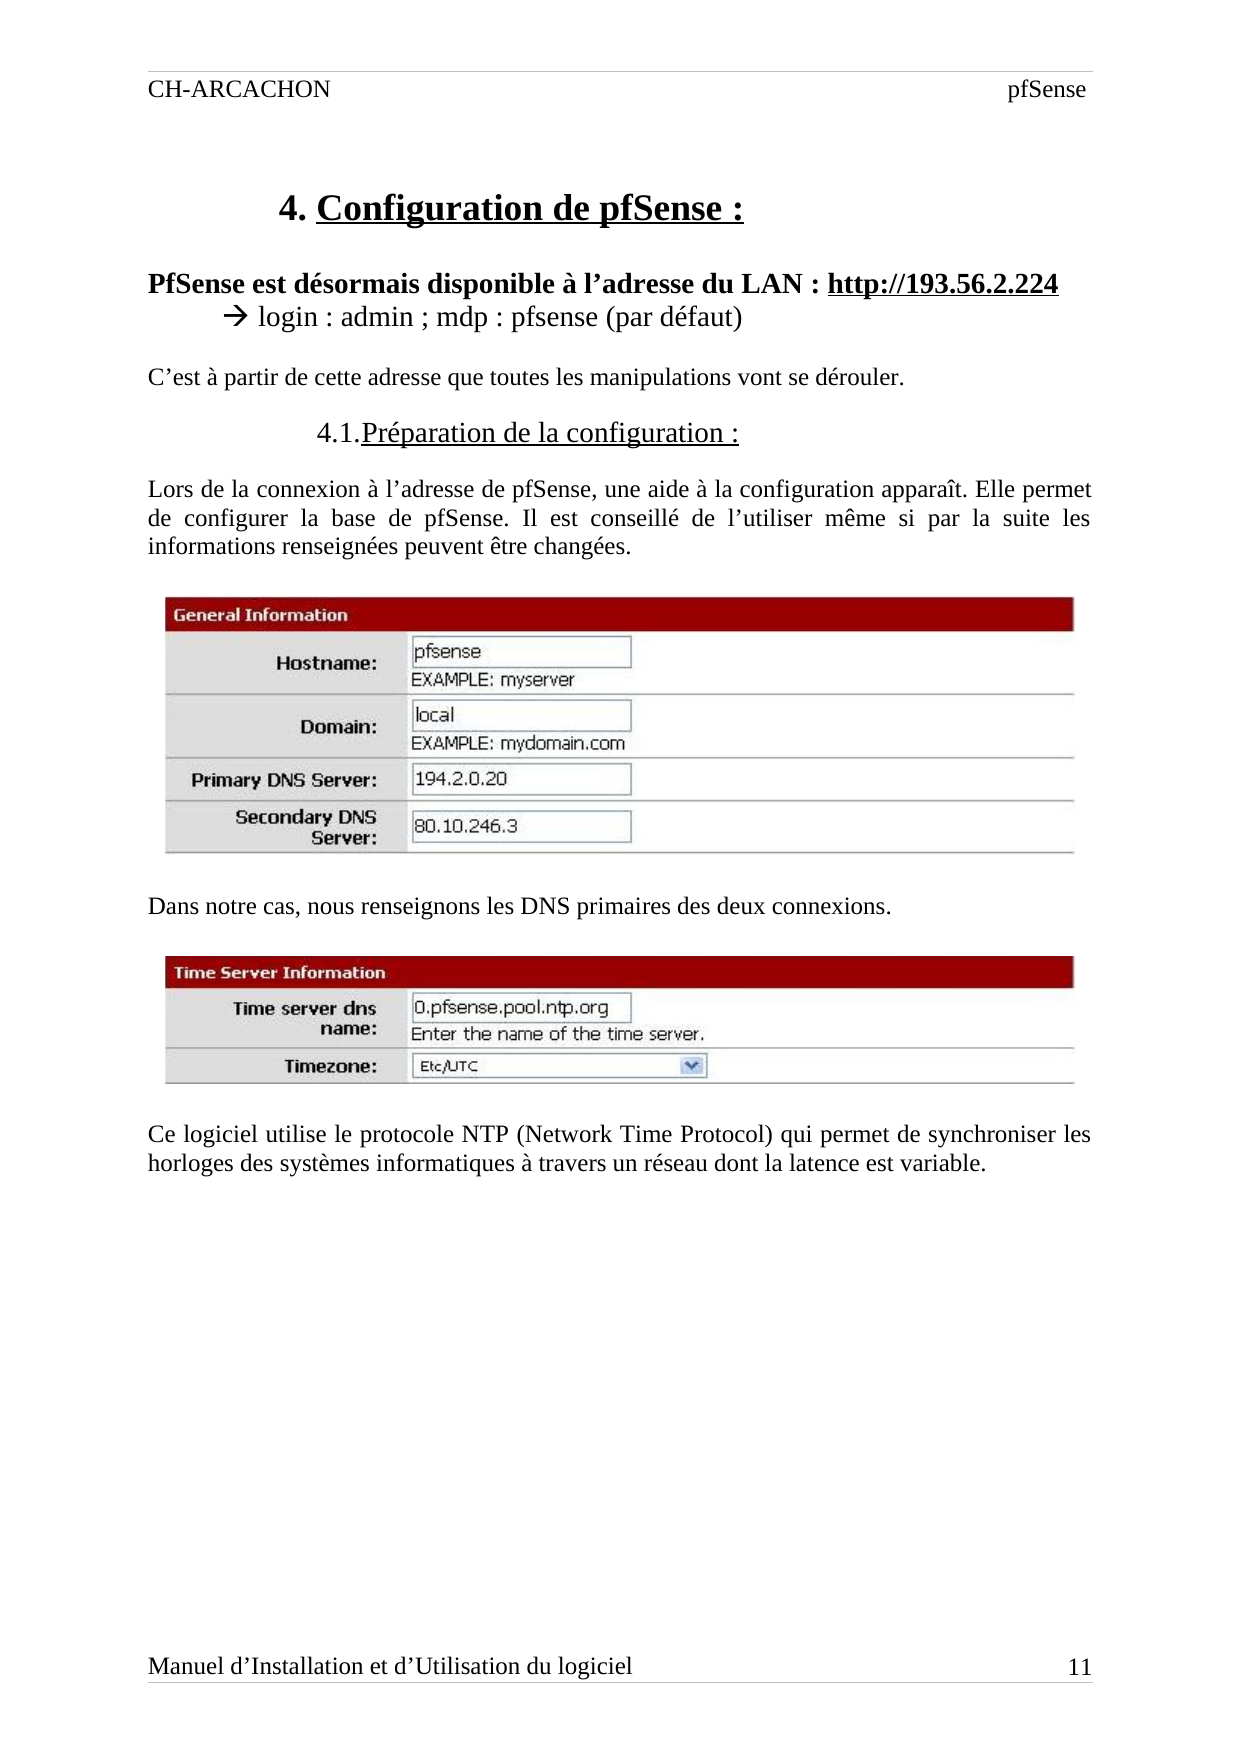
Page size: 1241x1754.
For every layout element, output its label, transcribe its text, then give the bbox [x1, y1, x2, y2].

text PfSense est désormais disponible à l’adresse du LAN : http://193.56.2.224 [148, 266, 1093, 299]
picture [165, 596, 1076, 855]
text  login : admin ; mdp : pfsense (par défaut) [148, 299, 1093, 333]
text Ce logiciel utilise le protocole NTP (Network Time Protocol) qui permet de synchroniser les horloges des systèmes informatiques à travers un réseau dont la latence est variable. [148, 1119, 1093, 1177]
subtitle Configuration de pfSense : [279, 185, 1093, 228]
text C’est à partir de cette adresse que toutes les manipulations vont se dérouler. [148, 362, 1093, 390]
subtitle Préparation de la configuration : [317, 415, 1093, 449]
text Lors de la connexion à l’adresse de pfSense, une aide à la configuration apparaît. Elle permet de configurer la base de pfSense. Il est conseillé de l’utiliser même si par la suite les informations renseignées peuvent être changées. [148, 474, 1093, 560]
picture [165, 956, 1076, 1084]
text Dans notre cas, nous renseignons les DNS primaires des deux connexions. [148, 891, 1093, 920]
